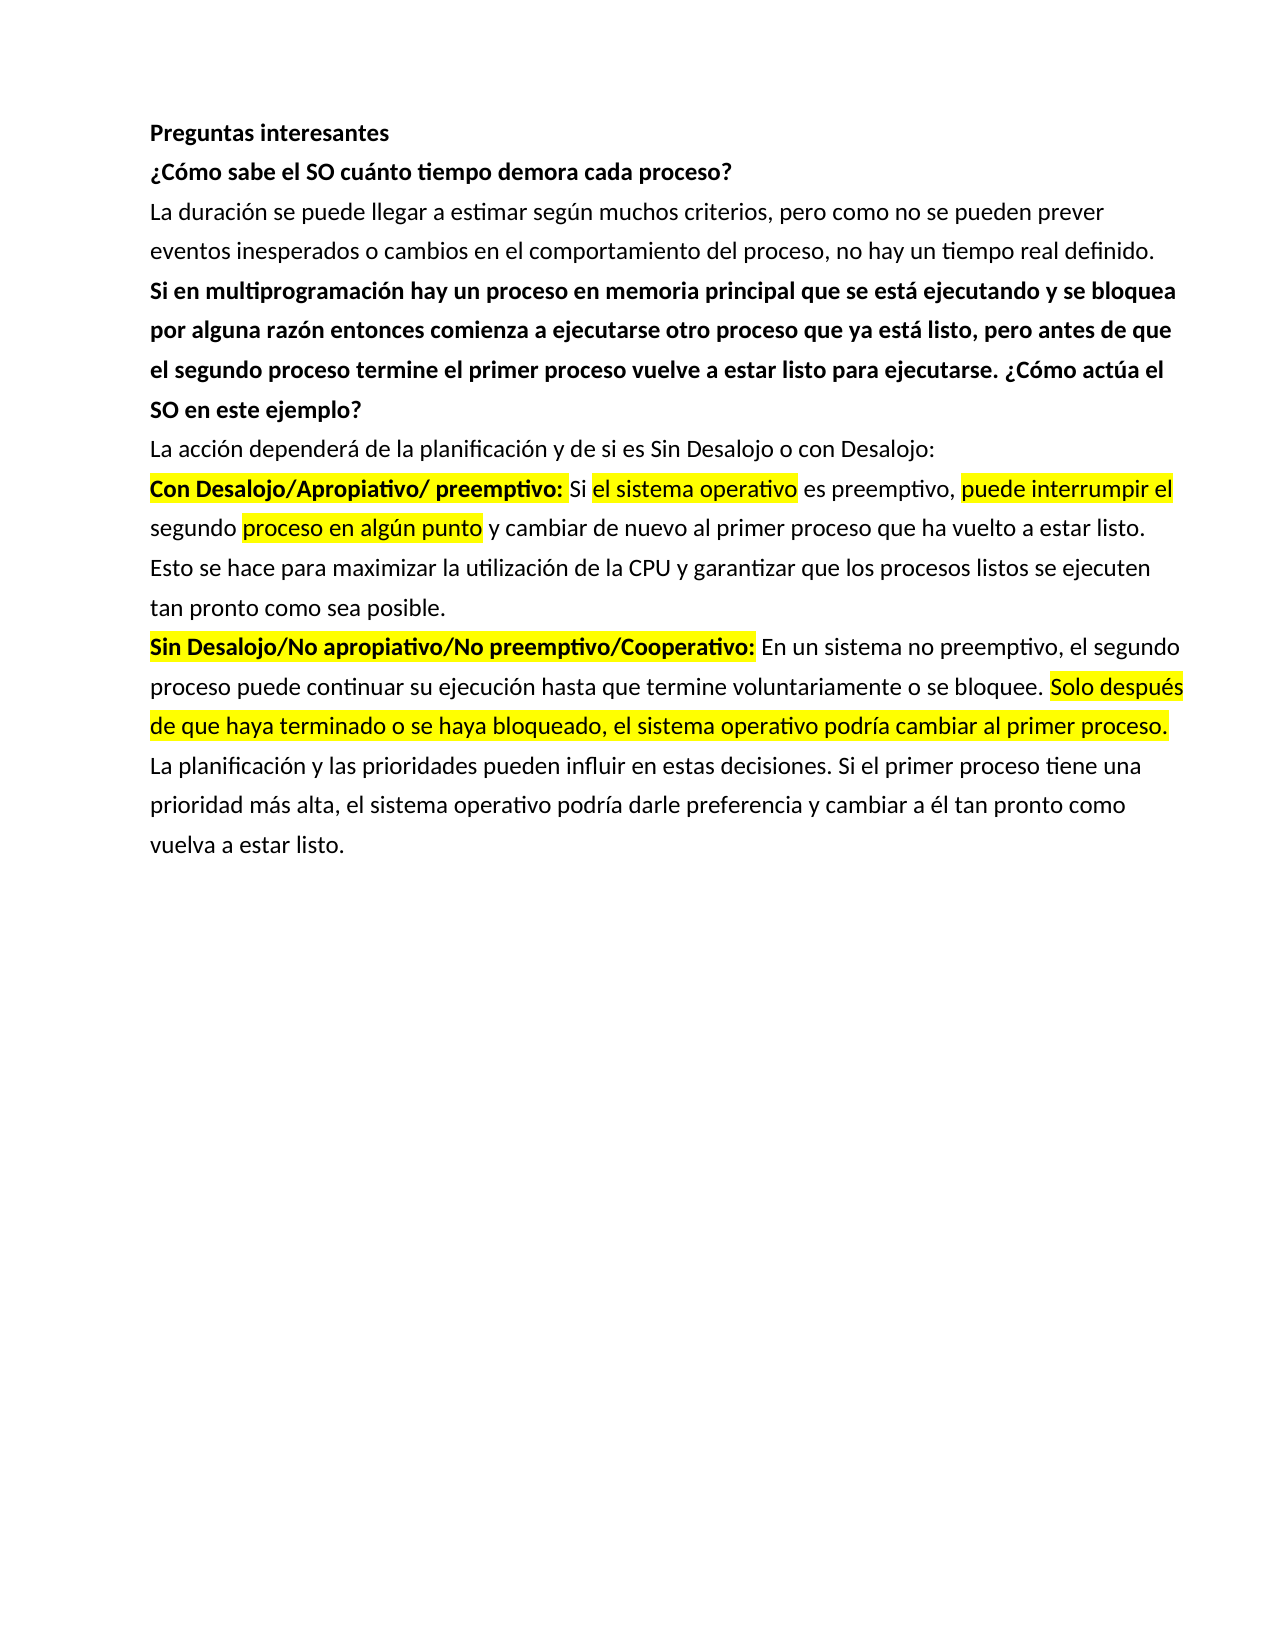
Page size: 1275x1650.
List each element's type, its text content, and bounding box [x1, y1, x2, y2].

text Sin Desalojo/No apropiativo/No preemptivo/Cooperativo: En un sistema no preemptivo, el segundo proceso puede continuar su ejecución hasta que termine voluntariamente o se bloquee. Solo después de que haya terminado o se haya bloqueado, el sistema operativo podría cambiar al primer proceso. [150, 631, 1190, 741]
text La acción dependerá de la planificación y de si es Sin Desalojo o con Desalojo: [150, 433, 1190, 464]
text La duración se puede llegar a estimar según muchos criterios, pero como no se pueden prever eventos inesperados o cambios en el comportamiento del proceso, no hay un tiempo real definido. [150, 196, 1190, 266]
text Con Desalojo/Apropiativo/ preemptivo: Si el sistema operativo es preemptivo, puede interrumpir el segundo proceso en algún punto y cambiar de nuevo al primer proceso que ha vuelto a estar listo. Esto se hace para maximizar la utilización de la CPU y garantizar que los procesos listos se ejecuten tan pronto como sea posible. [150, 473, 1190, 622]
text ¿Cómo sabe el SO cuánto tiempo demora cada proceso? [150, 156, 1190, 187]
text Preguntas interesantes [150, 117, 1190, 147]
text Si en multiprogramación hay un proceso en memoria principal que se está ejecutando y se bloquea por alguna razón entonces comienza a ejecutarse otro proceso que ya está listo, pero antes de que el segundo proceso termine el primer proceso vuelve a estar listo para ejecutarse. ¿Cómo actúa el SO en este ejemplo? [150, 275, 1190, 424]
text La planificación y las prioridades pueden influir en estas decisiones. Si el primer proceso tiene una prioridad más alta, el sistema operativo podría darle preferencia y cambiar a él tan pronto como vuelva a estar listo. [150, 750, 1190, 860]
